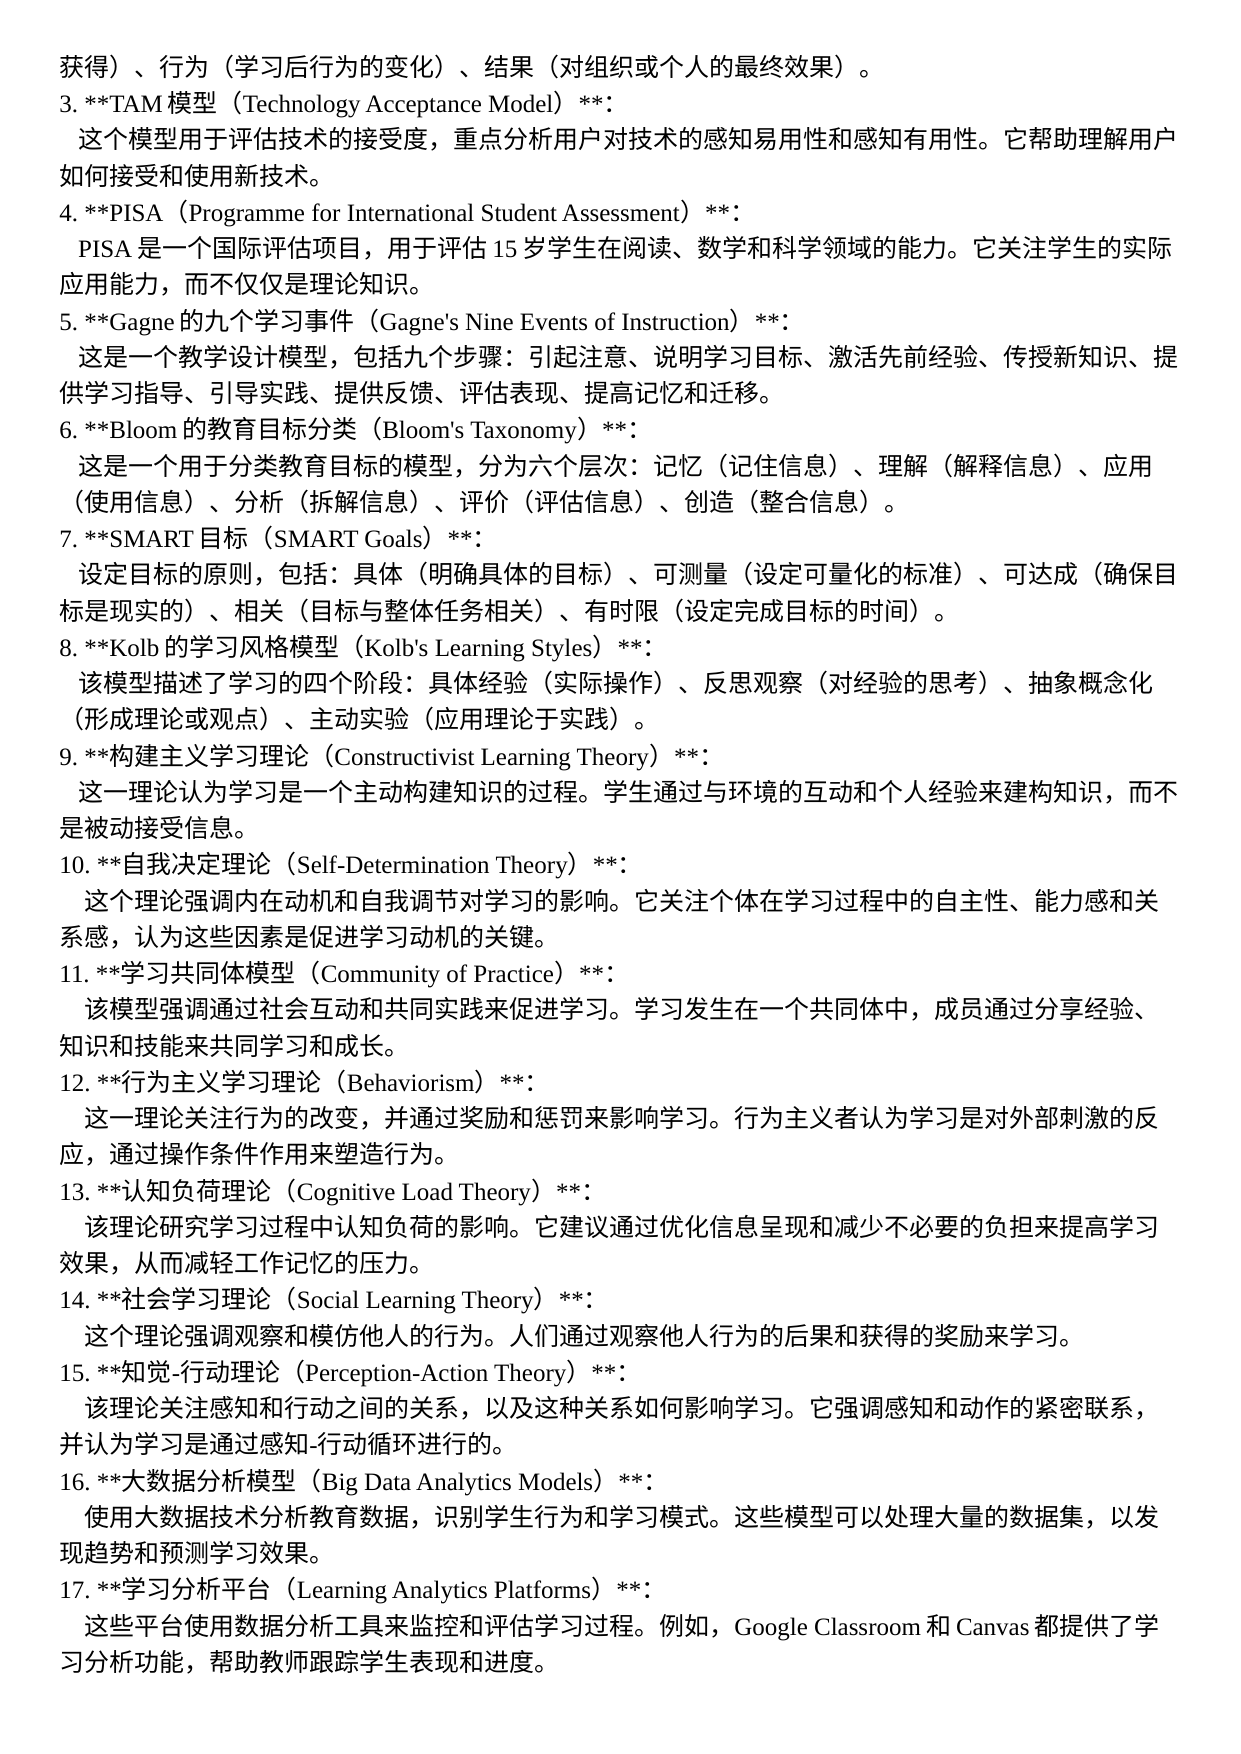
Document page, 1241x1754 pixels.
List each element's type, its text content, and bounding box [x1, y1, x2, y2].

text 11. **学习共同体模型（Community of Practice）**： [59, 953, 1181, 990]
text 这个理论强调观察和模仿他人的行为。人们通过观察他人行为的后果和获得的奖励来学习。 [59, 1316, 1181, 1352]
text 15. **知觉-行动理论（Perception-Action Theory）**： [59, 1352, 1181, 1388]
text 14. **社会学习理论（Social Learning Theory）**： [59, 1280, 1181, 1316]
text 9. **构建主义学习理论（Constructivist Learning Theory）**： [59, 736, 1181, 772]
text 使用大数据技术分析教育数据，识别学生行为和学习模式。这些模型可以处理大量的数据集，以发现趋势和预测学习效果。 [59, 1497, 1181, 1570]
text 这是一个教学设计模型，包括九个步骤：引起注意、说明学习目标、激活先前经验、传授新知识、提供学习指导、引导实践、提供反馈、评估表现、提高记忆和迁移。 [59, 337, 1181, 410]
text 8. **Kolb的学习风格模型（Kolb's Learning Styles）**： [59, 627, 1181, 663]
text 获得）、行为（学习后行为的变化）、结果（对组织或个人的最终效果）。 [59, 47, 1181, 83]
text 17. **学习分析平台（Learning Analytics Platforms）**： [59, 1570, 1181, 1606]
text 该模型描述了学习的四个阶段：具体经验（实际操作）、反思观察（对经验的思考）、抽象概念化（形成理论或观点）、主动实验（应用理论于实践）。 [59, 663, 1181, 736]
text 设定目标的原则，包括：具体（明确具体的目标）、可测量（设定可量化的标准）、可达成（确保目标是现实的）、相关（目标与整体任务相关）、有时限（设定完成目标的时间）。 [59, 555, 1181, 627]
text 该理论关注感知和行动之间的关系，以及这种关系如何影响学习。它强调感知和动作的紧密联系，并认为学习是通过感知-行动循环进行的。 [59, 1388, 1181, 1461]
text 4. **PISA（Programme for International Student Assessment）**： [59, 192, 1181, 228]
text 7. **SMART目标（SMART Goals）**： [59, 518, 1181, 555]
text 这些平台使用数据分析工具来监控和评估学习过程。例如，Google Classroom和Canvas都提供了学习分析功能，帮助教师跟踪学生表现和进度。 [59, 1606, 1181, 1678]
text 这一理论关注行为的改变，并通过奖励和惩罚来影响学习。行为主义者认为学习是对外部刺激的反应，通过操作条件作用来塑造行为。 [59, 1098, 1181, 1171]
text 这一理论认为学习是一个主动构建知识的过程。学生通过与环境的互动和个人经验来建构知识，而不是被动接受信息。 [59, 772, 1181, 845]
text 10. **自我决定理论（Self-Determination Theory）**： [59, 845, 1181, 881]
text 16. **大数据分析模型（Big Data Analytics Models）**： [59, 1461, 1181, 1497]
text 该理论研究学习过程中认知负荷的影响。它建议通过优化信息呈现和减少不必要的负担来提高学习效果，从而减轻工作记忆的压力。 [59, 1207, 1181, 1280]
text 6. **Bloom的教育目标分类（Bloom's Taxonomy）**： [59, 410, 1181, 446]
text 该模型强调通过社会互动和共同实践来促进学习。学习发生在一个共同体中，成员通过分享经验、知识和技能来共同学习和成长。 [59, 990, 1181, 1062]
text 5. **Gagne的九个学习事件（Gagne's Nine Events of Instruction）**： [59, 301, 1181, 337]
text 这个模型用于评估技术的接受度，重点分析用户对技术的感知易用性和感知有用性。它帮助理解用户如何接受和使用新技术。 [59, 120, 1181, 192]
text 13. **认知负荷理论（Cognitive Load Theory）**： [59, 1171, 1181, 1207]
text 这是一个用于分类教育目标的模型，分为六个层次：记忆（记住信息）、理解（解释信息）、应用（使用信息）、分析（拆解信息）、评价（评估信息）、创造（整合信息）。 [59, 446, 1181, 518]
text 12. **行为主义学习理论（Behaviorism）**： [59, 1062, 1181, 1098]
text PISA是一个国际评估项目，用于评估15岁学生在阅读、数学和科学领域的能力。它关注学生的实际应用能力，而不仅仅是理论知识。 [59, 228, 1181, 301]
text 3. **TAM模型（Technology Acceptance Model）**： [59, 83, 1181, 120]
text 这个理论强调内在动机和自我调节对学习的影响。它关注个体在学习过程中的自主性、能力感和关系感，认为这些因素是促进学习动机的关键。 [59, 881, 1181, 953]
